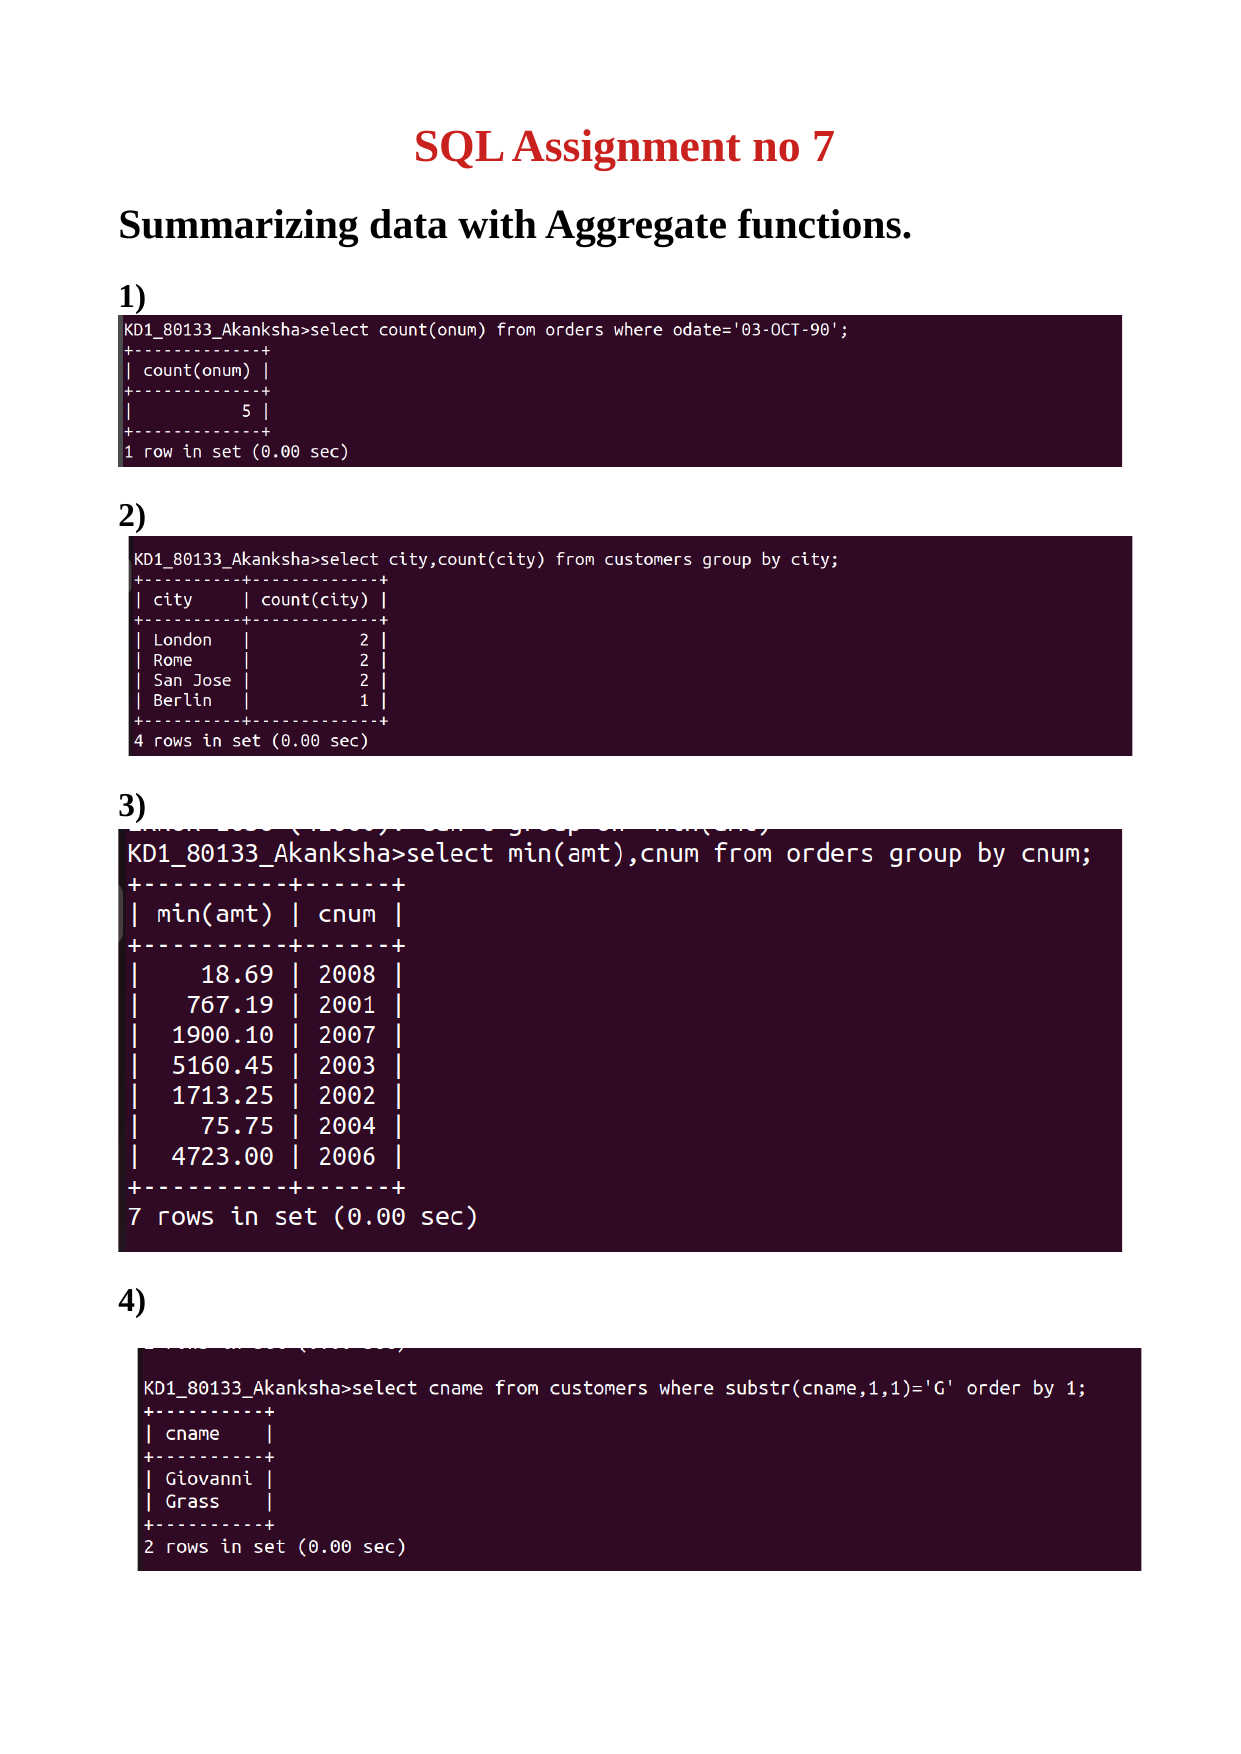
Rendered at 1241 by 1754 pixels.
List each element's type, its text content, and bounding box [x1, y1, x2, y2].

text SQL Assignment no 7 [118, 118, 1122, 171]
text 1) [118, 276, 1122, 314]
picture [128, 536, 1133, 756]
text 2) [118, 495, 1122, 533]
picture [118, 315, 1123, 467]
picture [118, 829, 1123, 1252]
picture [137, 1348, 1142, 1571]
text 4) [118, 1280, 1122, 1319]
text Summarizing data with Aggregate functions. [118, 199, 1122, 247]
text 3) [118, 785, 1122, 823]
